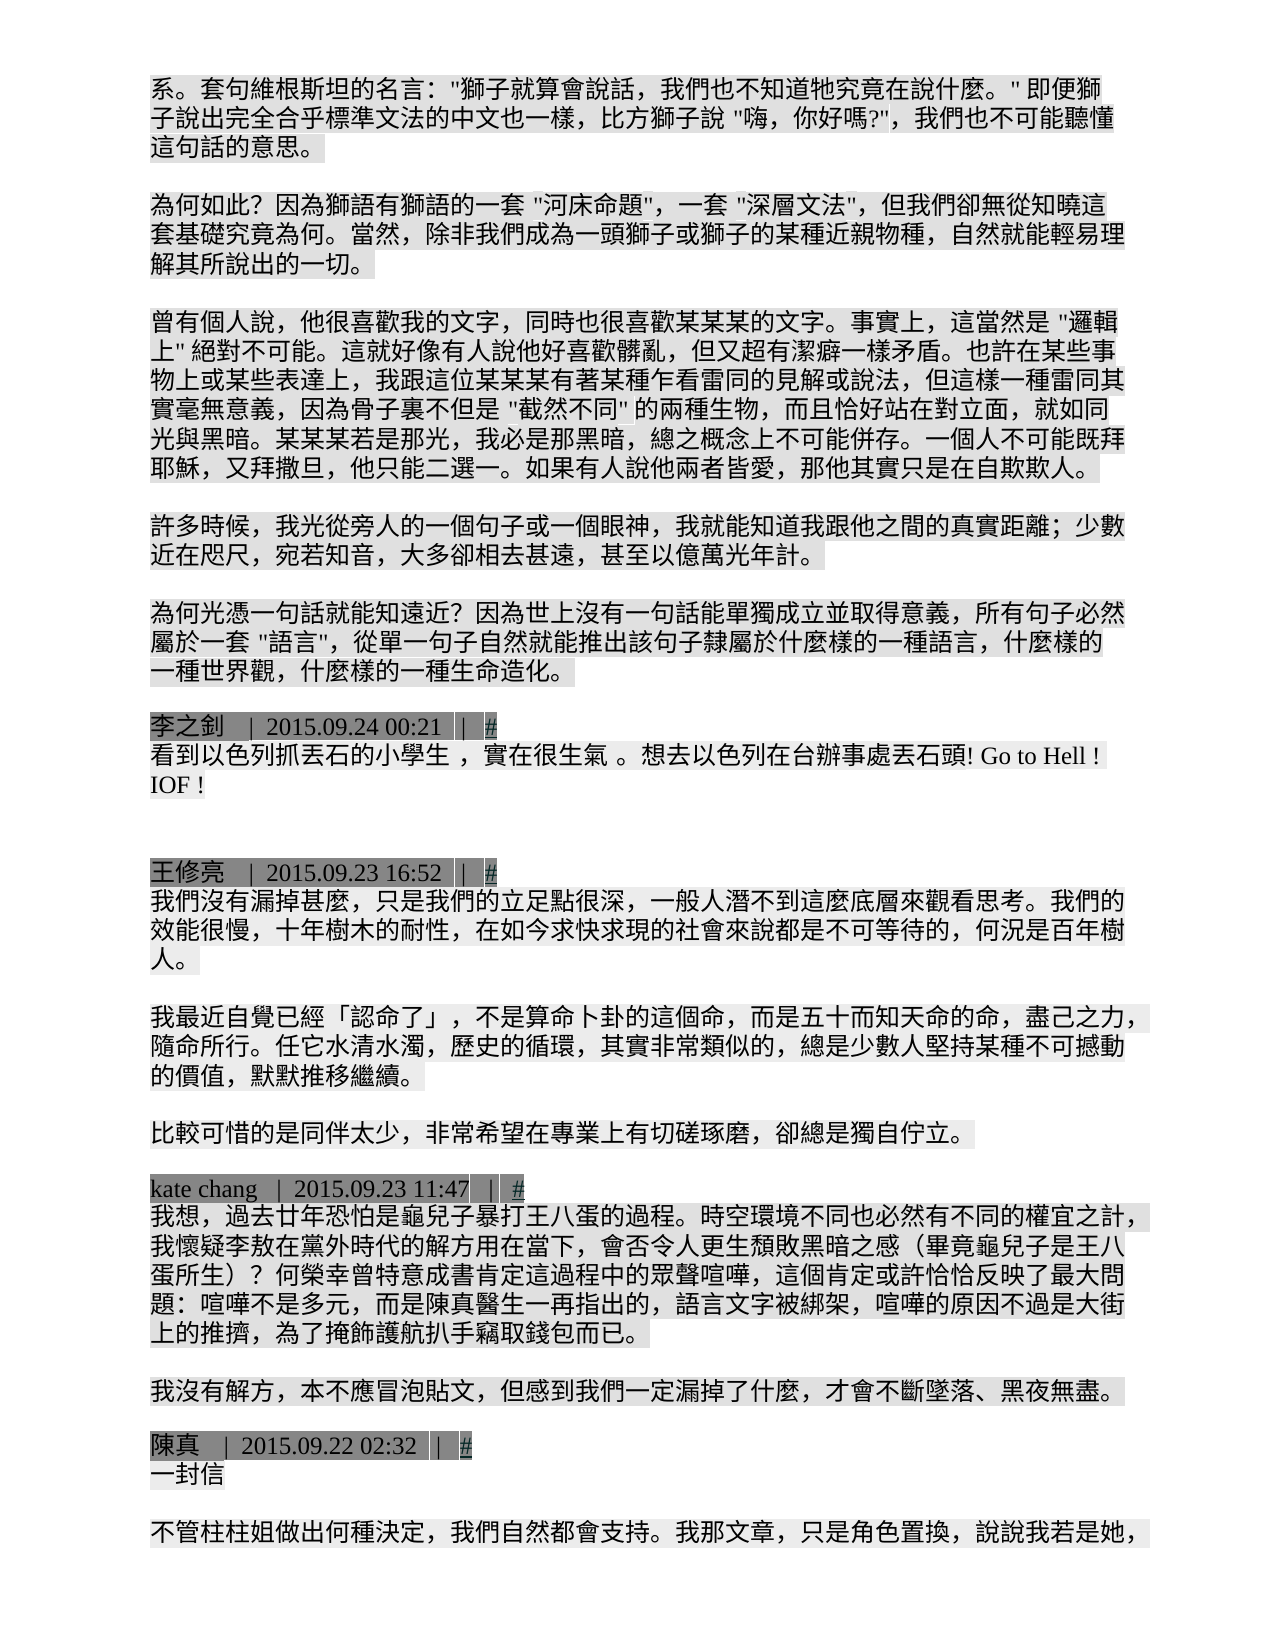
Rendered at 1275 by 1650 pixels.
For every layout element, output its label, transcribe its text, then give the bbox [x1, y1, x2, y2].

text 我想，過去廿年恐怕是龜兒子暴打王八蛋的過程。時空環境不同也必然有不同的權宜之計，我懷疑李敖在黨外時代的解方用在當下，會否令人更生頹敗黑暗之感（畢竟龜兒子是王八蛋所生）？何榮幸曾特意成書肯定這過程中的眾聲喧嘩，這個肯定或許恰恰反映了最大問題：喧嘩不是多元，而是陳真醫生一再指出的，語言文字被綁架，喧嘩的原因不過是大街上的推擠，為了掩飾護航扒手竊取錢包而已。 我沒有解方，本不應冒泡貼文，但感到我們一定漏掉了什麼，才會不斷墜落、黑夜無盡。 [150, 1203, 1125, 1406]
text 我們沒有漏掉甚麼，只是我們的立足點很深，一般人潛不到這麼底層來觀看思考。我們的效能很慢，十年樹木的耐性，在如今求快求現的社會來說都是不可等待的，何況是百年樹人。 我最近自覺已經「認命了」，不是算命卜卦的這個命，而是五十而知天命的命，盡己之力，隨命所行。任它水清水濁，歷史的循環，其實非常類似的，總是少數人堅持某種不可撼動的價值，默默推移繼續。 比較可惜的是同伴太少，非常希望在專業上有切磋琢磨，卻總是獨自佇立。 [150, 887, 1125, 1149]
text 看到以色列抓丟石的小學生 ，實在很生氣 。想去以色列在台辦事處丟石頭! Go to Hell ! IOF ! [150, 741, 1125, 799]
text 系。套句維根斯坦的名言："獅子就算會說話，我們也不知道牠究竟在說什麼。" 即便獅子說出完全合乎標準文法的中文也一樣，比方獅子說 "嗨，你好嗎?"，我們也不可能聽懂這句話的意思。 為何如此？因為獅語有獅語的一套 "河床命題"，一套 "深層文法"，但我們卻無從知曉這套基礎究竟為何。當然，除非我們成為一頭獅子或獅子的某種近親物種，自然就能輕易理解其所說出的一切。 曾有個人說，他很喜歡我的文字，同時也很喜歡某某某的文字。事實上，這當然是 "邏輯上" 絕對不可能。這就好像有人說他好喜歡髒亂，但又超有潔癖一樣矛盾。也許在某些事物上或某些表達上，我跟這位某某某有著某種乍看雷同的見解或說法，但這樣一種雷同其實毫無意義，因為骨子裏不但是 "截然不同" 的兩種生物，而且恰好站在對立面，就如同光與黑暗。某某某若是那光，我必是那黑暗，總之概念上不可能併存。一個人不可能既拜耶穌，又拜撒旦，他只能二選一。如果有人說他兩者皆愛，那他其實只是在自欺欺人。 許多時候，我光從旁人的一個句子或一個眼神，我就能知道我跟他之間的真實距離；少數近在咫尺，宛若知音，大多卻相去甚遠，甚至以億萬光年計。 為何光憑一句話就能知遠近？因為世上沒有一句話能單獨成立並取得意義，所有句子必然屬於一套 "語言"，從單一句子自然就能推出該句子隸屬於什麼樣的一種語言，什麼樣的一種世界觀，什麼樣的一種生命造化。 [150, 75, 1125, 687]
text 王修亮 | 2015.09.23 16:52 | # [150, 858, 1125, 887]
text 一封信 不管柱柱姐做出何種決定，我們自然都會支持。我那文章，只是角色置換，說說我若是她，我將如何。僅供參考。 二十年前，原以為昔日陰霾已去，黑夜將盡，台灣將在一種自由且充滿理性的氛圍下，往文明飛奔。沒想到卻以光速般的速度直線墜落，至今都還沒見底。 白日已盡，黑夜漫漫無期。我敢說，在我有生之年，絕對看不到一線曙光，但也許這才是人性與歷史之常態。 人生不過百歲光陰，我們卻總是傾向於以一己生命來做為一種度量衡，彷彿這稍縱即逝的短短一生便是歷史長河理當走過的春夏秋冬。到頭來卻發現，也許這回還只是初秋，冬都還沒來呢，何況春夏。 時間長河中，各人各自選擇了一份角色，成敗皆屬細微，也許無甚差別，但求無愧；至於旁人說法，其實也就只能聽聽罷了。 某個意義上，這些當然都是高調；高調自有高調的價值，但畢竟與現實相去甚遠；人總不能老是把自己想像成浩瀚長河裏的一粒沙那般為人處世。 若以現實論現實，我倒是相信，讓王金平去打蔡小姐，對台灣比較有利。黨外時代，李敖有句話說得很對，我們應該 "支持王八蛋去打龜兒子"。在我看來，這很重要，因為唯有讓王八蛋和龜兒子打架，才不會兩者進一步結合，生下一隻更恐怖的怪獸。 國民黨內，以馬英九為代表的這股較有理想與文明素質的良善勢力，既已淪為絕對少數，就應更加珍惜，認清自己的處境，專心扮演異議角色，而不要輕易被勝敗論英雄的選舉遊戲給進一步摧毀。 我寫東西，只是說出一己之心，很怕對他人造成影響。就說這樣。謝謝諸位所做的，很感激。 陳真 [150, 1461, 1125, 1548]
text kate chang | 2015.09.23 11:47 | # [150, 1174, 1125, 1203]
text 李之釗 | 2015.09.24 00:21 | # [150, 712, 1125, 741]
text 陳真 | 2015.09.22 02:32 | # [150, 1431, 1125, 1461]
